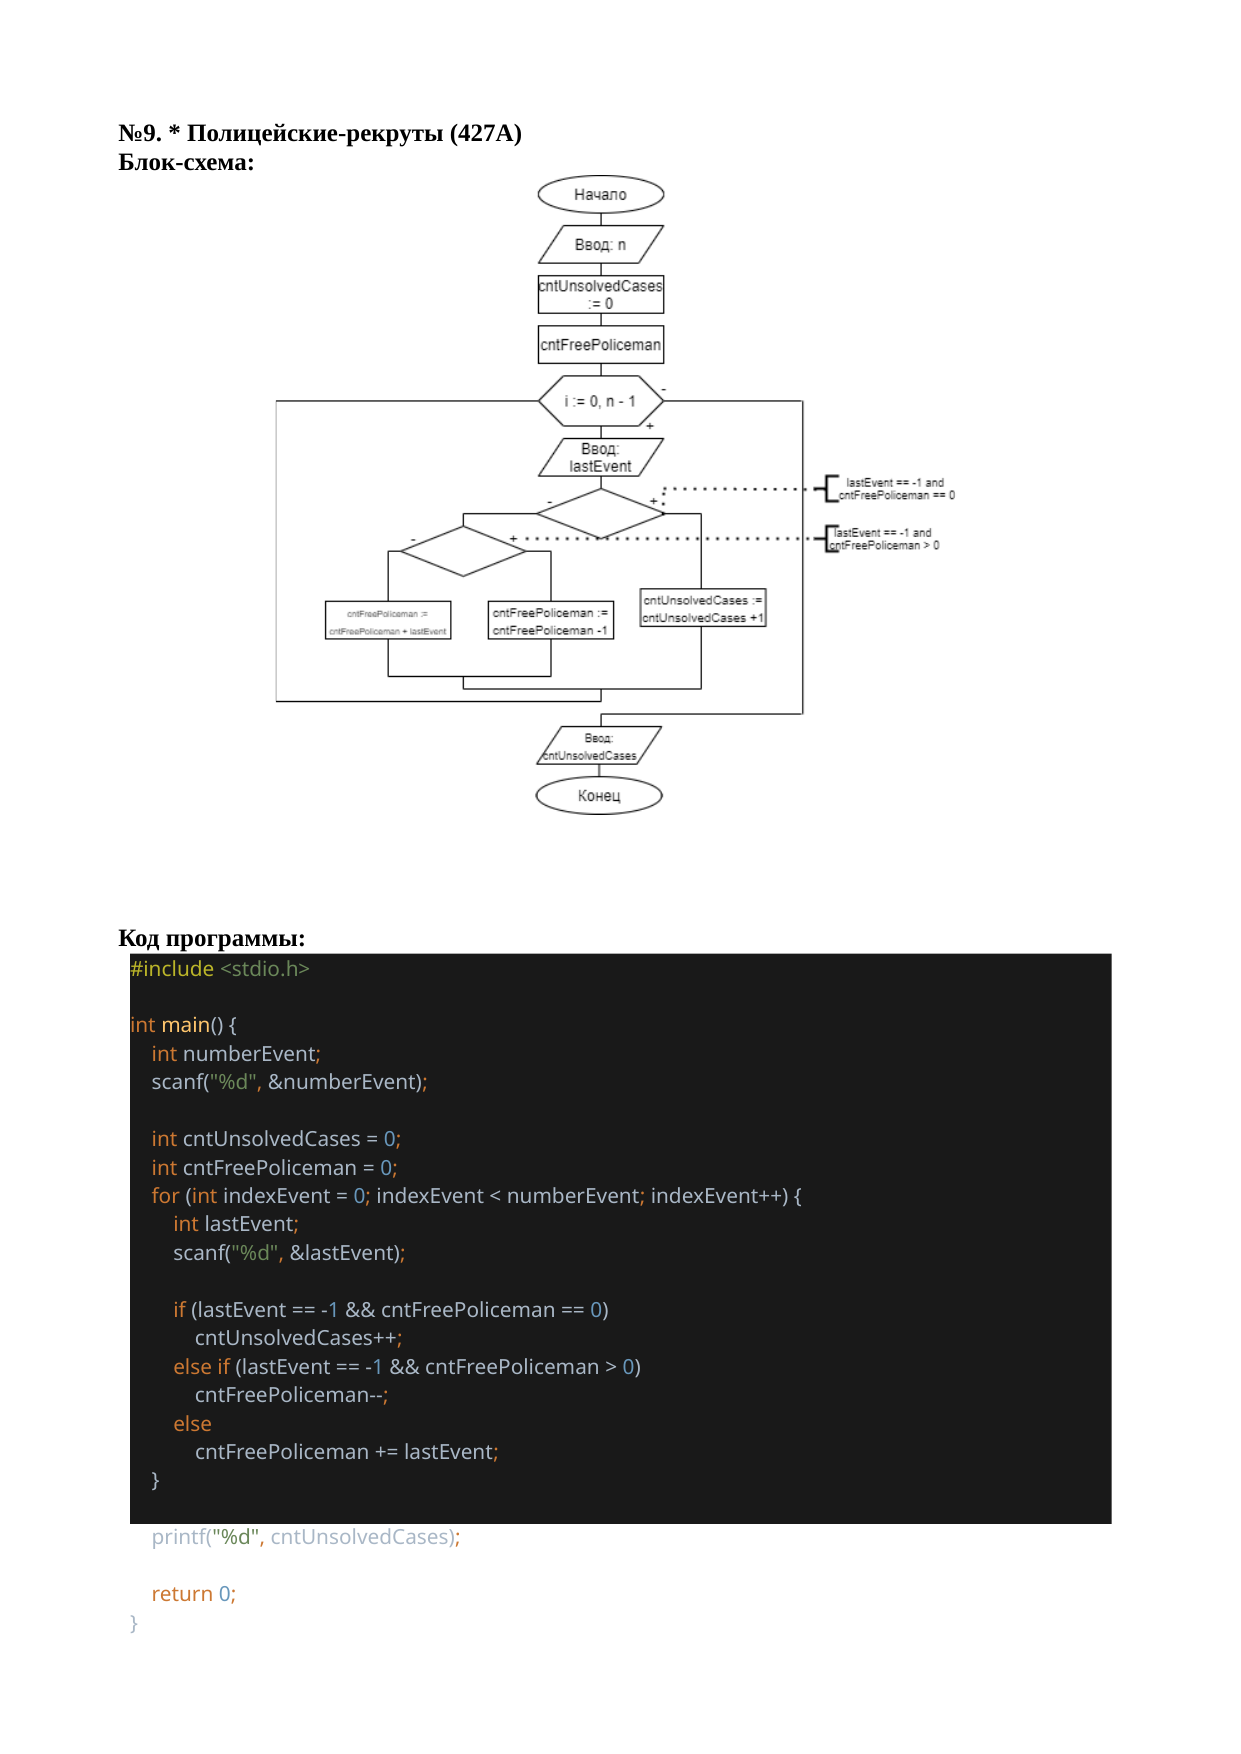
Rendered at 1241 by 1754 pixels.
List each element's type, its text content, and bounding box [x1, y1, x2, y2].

text №9. * Полицейские-рекруты (427A) [118, 118, 1122, 147]
picture [275, 175, 965, 815]
text Блок-схема: [118, 147, 1122, 176]
text Код программы: [118, 923, 1122, 952]
